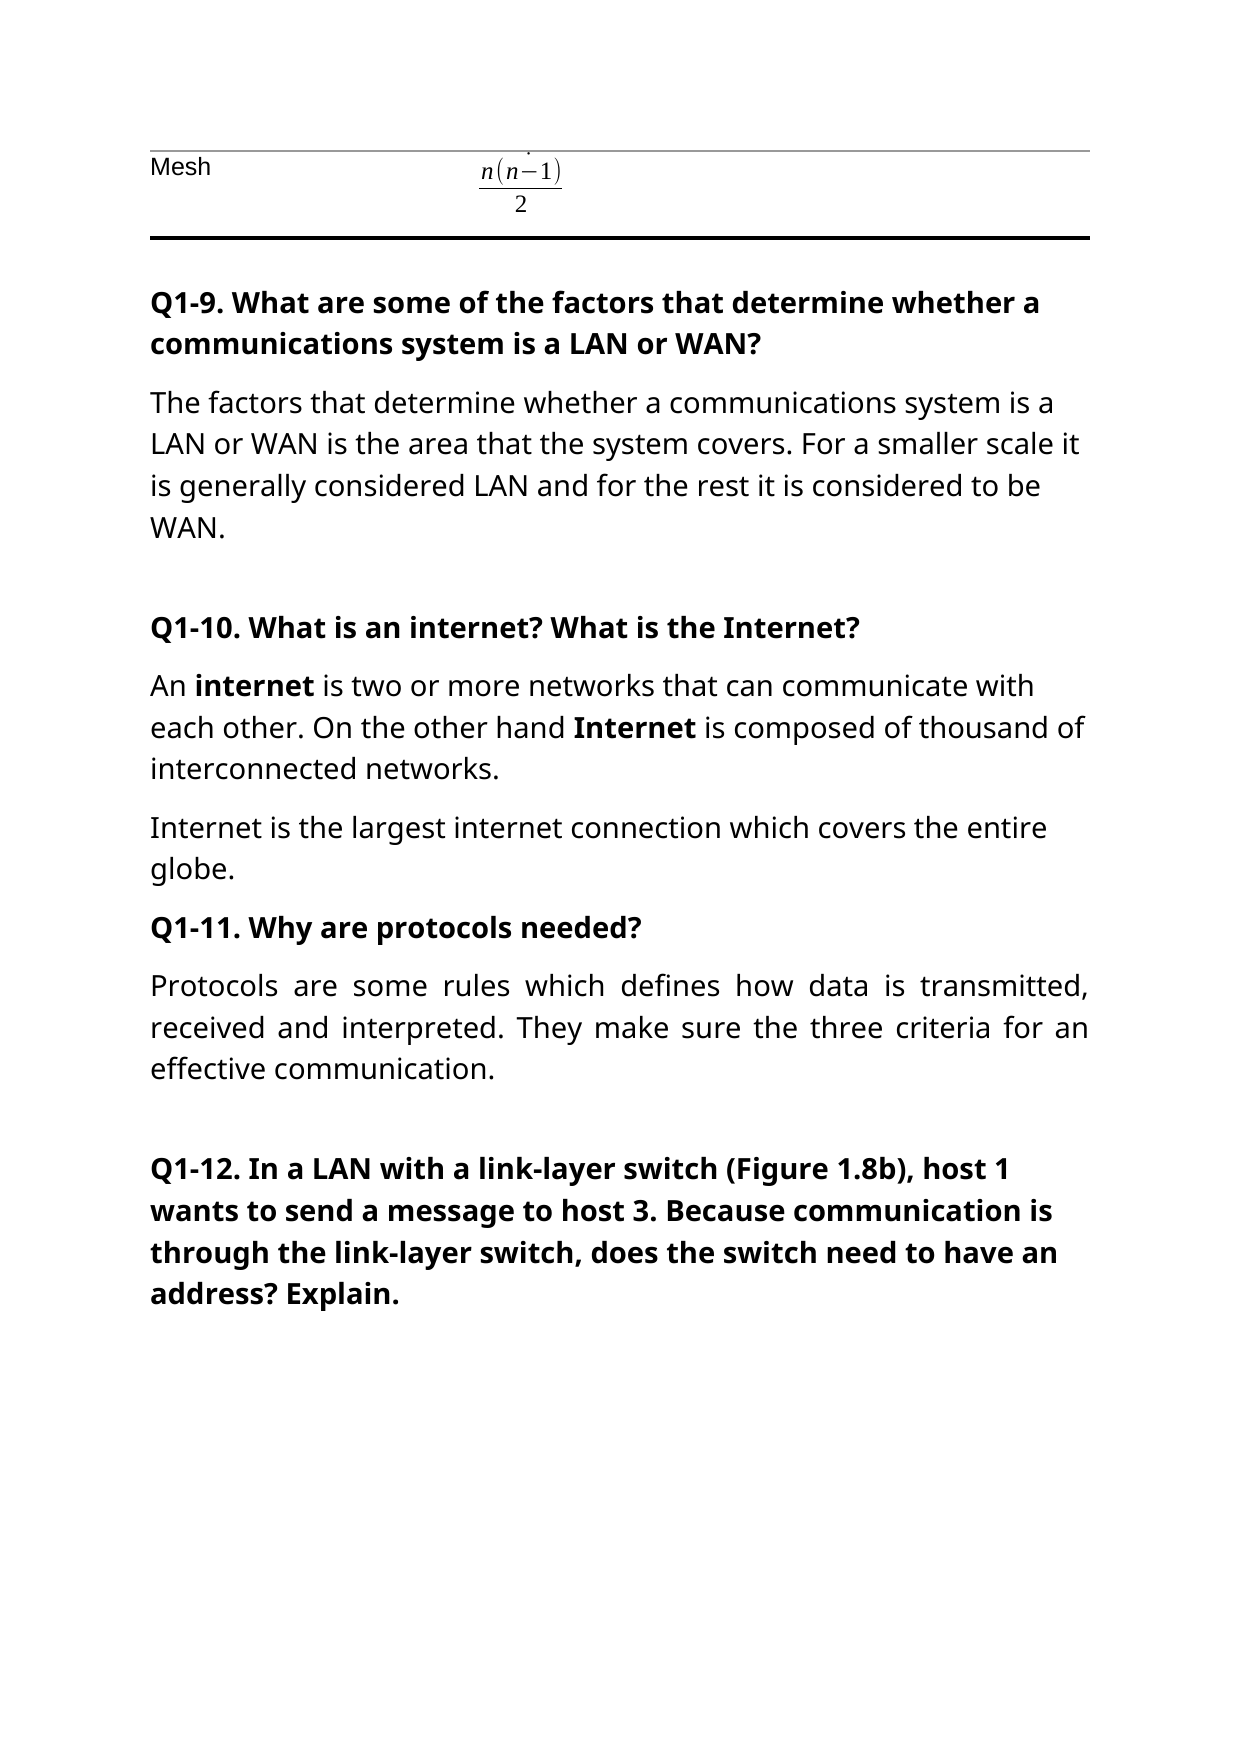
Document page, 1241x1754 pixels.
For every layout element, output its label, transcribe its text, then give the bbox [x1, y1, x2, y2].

text Q1-12. In a LAN with a link-layer switch (Figure 1.8b), host 1 wants to send a message to host 3. Because communication is through the link-layer switch, does the switch need to have an address? Explain. [150, 1107, 1090, 1313]
table_cell [478, 152, 1090, 236]
text An internet is two or more networks that can communicate with each other. On the other hand Internet is composed of thousand of interconnected networks. [150, 665, 1090, 788]
text Q1-11. Why are protocols needed? [150, 907, 1090, 947]
table_cell Mesh [150, 152, 478, 236]
text The factors that determine whether a communications system is a LAN or WAN is the area that the system covers. For a smaller scale it is generally considered LAN and for the rest it is considered to be WAN. [150, 382, 1090, 547]
text Internet is the largest internet connection which covers the entire globe. [150, 807, 1090, 888]
text Q1-9. What are some of the factors that determine whether a communications system is a LAN or WAN? [150, 240, 1090, 363]
text Protocols are some rules which defines how data is transmitted, received and interpreted. They make sure the three criteria for an effective communication. [150, 965, 1090, 1088]
text Q1-10. What is an internet? What is the Internet? [150, 565, 1090, 647]
